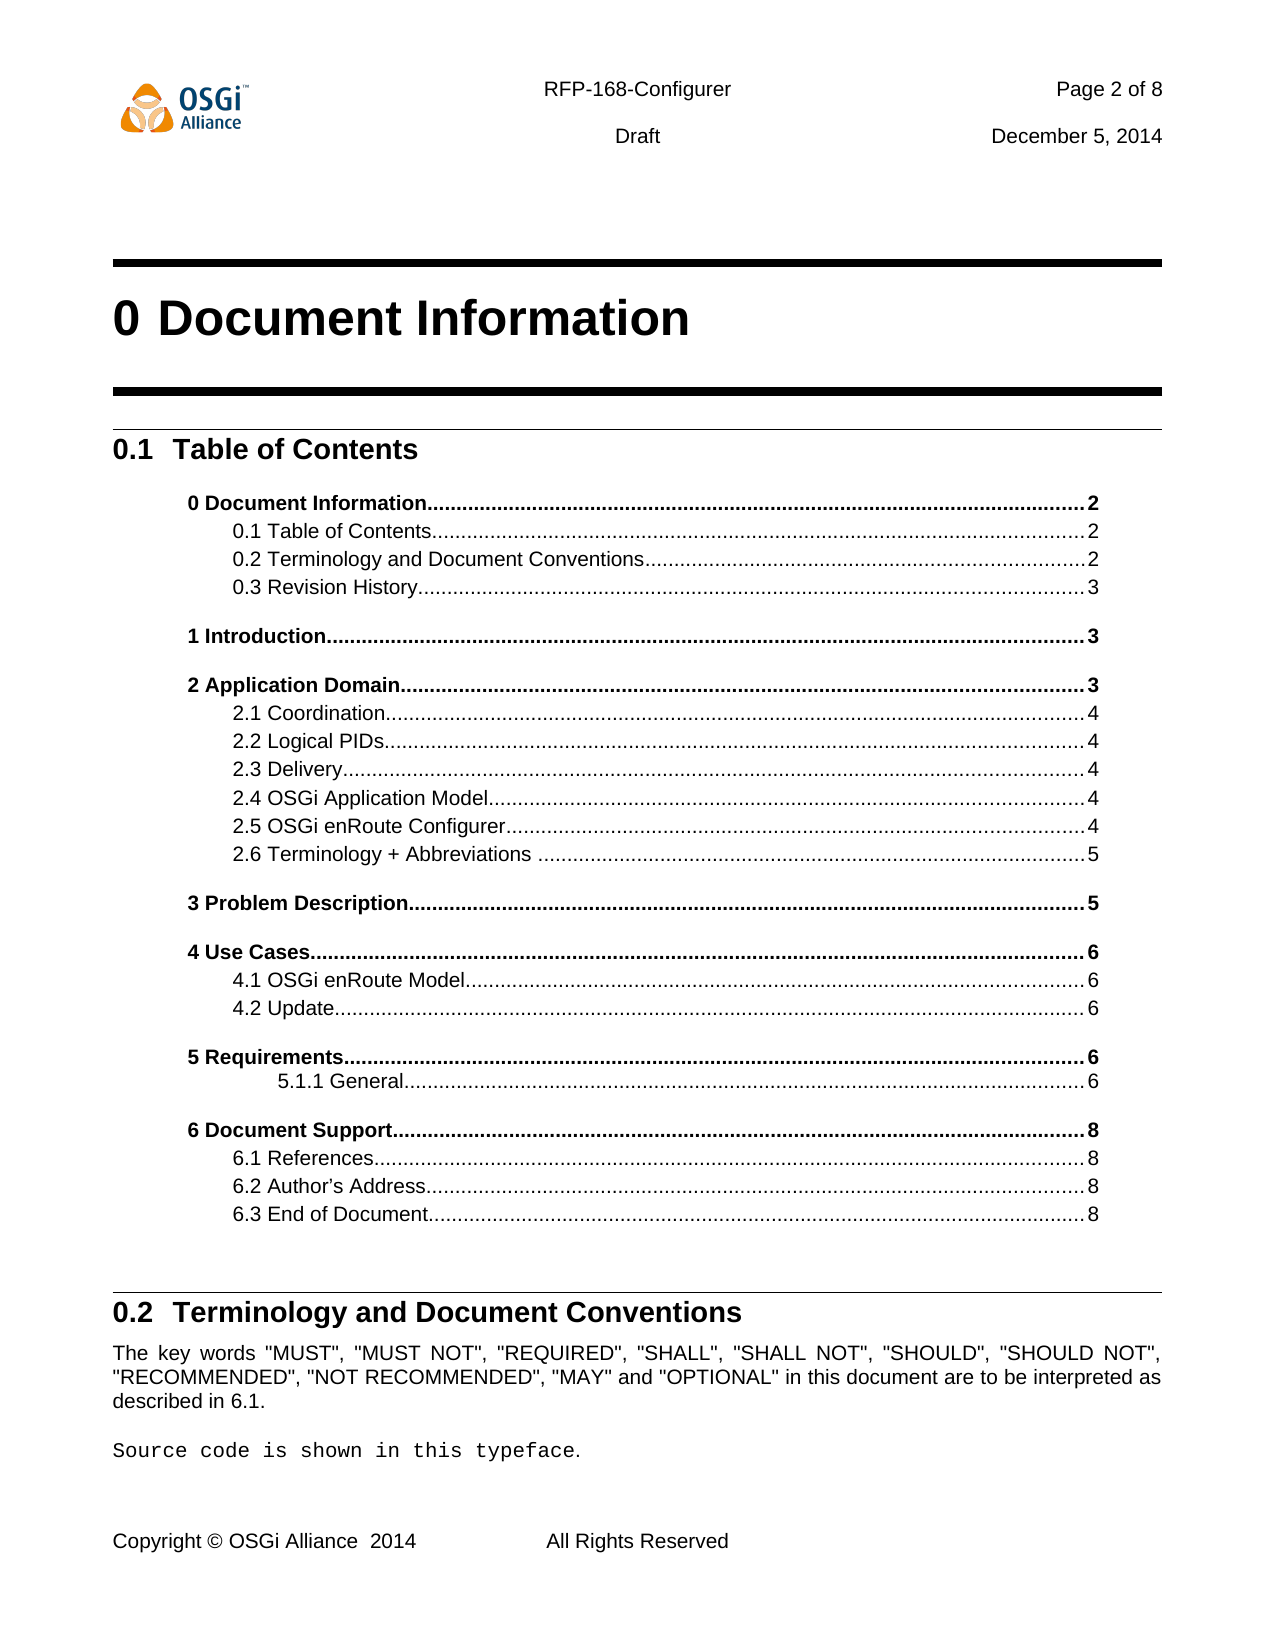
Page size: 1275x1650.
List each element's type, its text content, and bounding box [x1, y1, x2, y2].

text 6.1 References 8 [232, 1146, 1162, 1170]
text 0.1 Table of Contents 2 [232, 519, 1162, 543]
text The key words "MUST", "MUST NOT", "REQUIRED", "SHALL", "SHALL NOT", "SHOULD", "SHOULD NOT", "RECOMMENDED", "NOT RECOMMENDED", "MAY" and "OPTIONAL" in this document are to be interpreted as described in 1. [112, 1341, 1162, 1413]
text 4 Use Cases 6 [187, 939, 1162, 963]
text 2 Application Domain 3 [187, 673, 1162, 697]
text 5 Requirements 6 [187, 1045, 1162, 1069]
picture [113, 76, 257, 140]
text 2.3 Delivery 4 [232, 757, 1162, 781]
text 2.4 OSGi Application Model 4 [232, 785, 1162, 809]
text 2.6 Terminology + Abbreviations 5 [232, 842, 1162, 866]
text 6 Document Support 8 [187, 1118, 1162, 1142]
text 6.2 Author’s Address 8 [232, 1174, 1162, 1198]
text 3 Problem Description 5 [187, 891, 1162, 914]
text 6.3 End of Document 8 [232, 1202, 1162, 1226]
text 0 Document Information 2 [187, 491, 1162, 514]
subtitle Table of Contents [112, 430, 1162, 466]
text 5.1.1 General 6 [277, 1069, 1162, 1093]
text Source code is shown in this typeface. [112, 1438, 1162, 1463]
text 0.2 Terminology and Document Conventions 2 [232, 547, 1162, 571]
subtitle Document Information [112, 260, 1162, 396]
text 0.3 Revision History 3 [232, 575, 1162, 599]
text 4.2 Update 6 [232, 996, 1162, 1020]
text 1 Introduction 3 [187, 624, 1162, 648]
text 2.5 OSGi enRoute Configurer 4 [232, 813, 1162, 837]
text 2.1 Coordination 4 [232, 701, 1162, 725]
text 4.1 OSGi enRoute Model 6 [232, 968, 1162, 992]
text 2.2 Logical PIDs 4 [232, 729, 1162, 753]
subtitle Terminology and Document Conventions [112, 1293, 1162, 1328]
